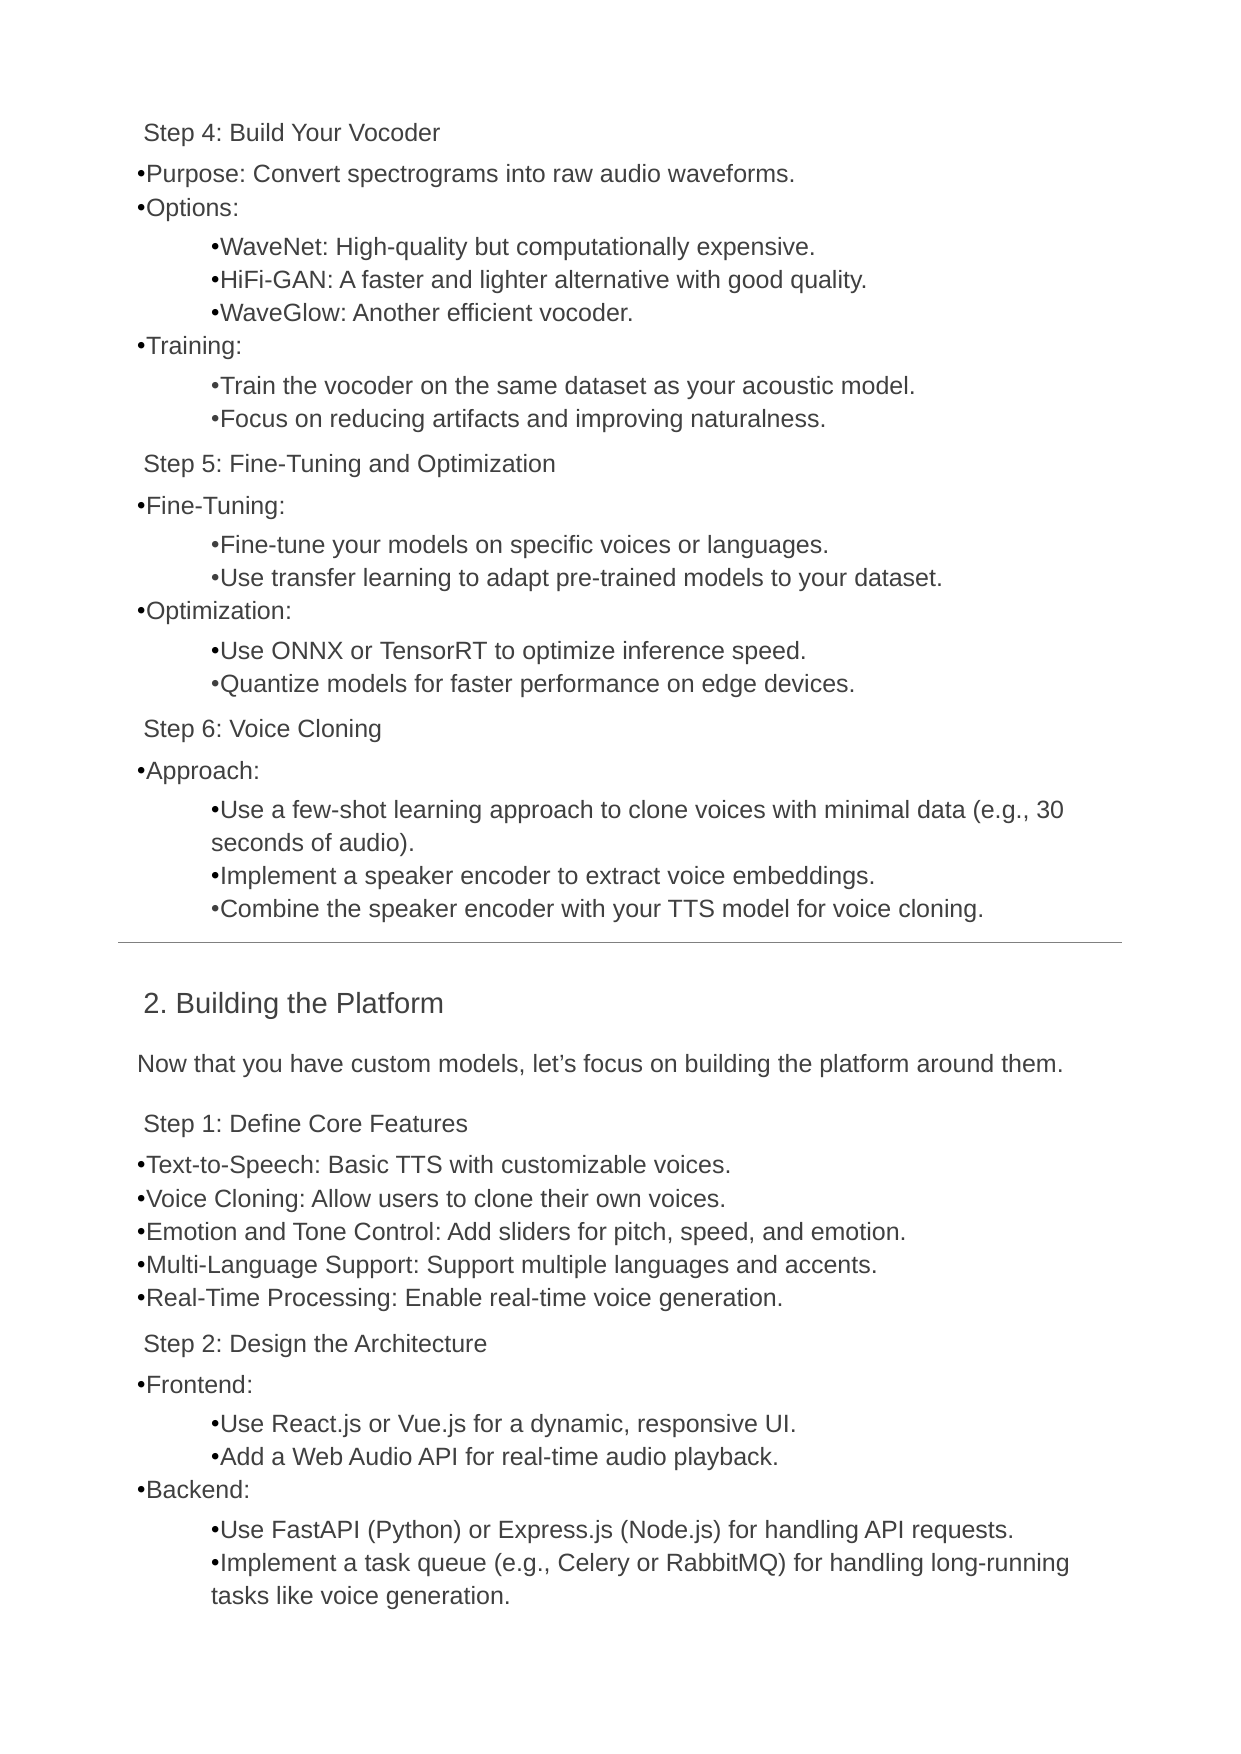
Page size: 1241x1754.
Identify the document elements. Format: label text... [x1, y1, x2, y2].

list Fine-Tuning: [118, 491, 1122, 519]
list Add a Web Audio API for real-time audio playback. [118, 1442, 1122, 1471]
list HiFi-GAN: A faster and lighter alternative with good quality. [118, 265, 1122, 294]
subtitle Step 1: Define Core Features [143, 1109, 1122, 1138]
list Combine the speaker encoder with your TTS model for voice cloning. [118, 894, 1122, 923]
subtitle Step 4: Build Your Vocoder [143, 118, 1122, 147]
list Use ONNX or TensorRT to optimize inference speed. [118, 636, 1122, 664]
list Approach: [118, 756, 1122, 784]
list WaveNet: High-quality but computationally expensive. [118, 232, 1122, 261]
list Quantize models for faster performance on edge devices. [118, 669, 1122, 698]
list Backend: [118, 1475, 1122, 1504]
list Text-to-Speech: Basic TTS with customizable voices. [118, 1150, 1122, 1179]
list Use transfer learning to adapt pre-trained models to your dataset. [118, 563, 1122, 592]
list Fine-tune your models on specific voices or languages. [118, 530, 1122, 559]
subtitle Step 2: Design the Architecture [143, 1328, 1122, 1357]
subtitle Step 5: Fine-Tuning and Optimization [143, 449, 1122, 478]
list Frontend: [118, 1370, 1122, 1399]
list Purpose: Convert spectrograms into raw audio waveforms. [118, 159, 1122, 188]
list Train the vocoder on the same dataset as your acoustic model. [118, 371, 1122, 399]
subtitle Step 6: Voice Cloning [143, 714, 1122, 743]
list Training: [118, 331, 1122, 360]
list Use a few-shot learning approach to clone voices with minimal data (e.g., 30 seconds of audio). [118, 795, 1122, 857]
list Use React.js or Vue.js for a dynamic, responsive UI. [118, 1409, 1122, 1438]
list Options: [118, 192, 1122, 221]
list Use FastAPI (Python) or Express.js (Node.js) for handling API requests. [118, 1515, 1122, 1544]
subtitle 2. Building the Platform [143, 986, 1122, 1020]
list Optimization: [118, 596, 1122, 625]
list Multi-Language Support: Support multiple languages and accents. [118, 1250, 1122, 1279]
list Implement a speaker encoder to extract voice embeddings. [118, 861, 1122, 890]
list Real-Time Processing: Enable real-time voice generation. [118, 1283, 1122, 1312]
list Implement a task queue (e.g., Celery or RabbitMQ) for handling long-running tasks like voice generation. [118, 1548, 1122, 1610]
text Now that you have custom models, let’s focus on building the platform around them. [137, 1049, 1122, 1078]
list Focus on reducing artifacts and improving naturalness. [118, 404, 1122, 433]
list WaveGlow: Another efficient vocoder. [118, 298, 1122, 327]
list Emotion and Tone Control: Add sliders for pitch, speed, and emotion. [118, 1217, 1122, 1246]
list Voice Cloning: Allow users to clone their own voices. [118, 1183, 1122, 1212]
